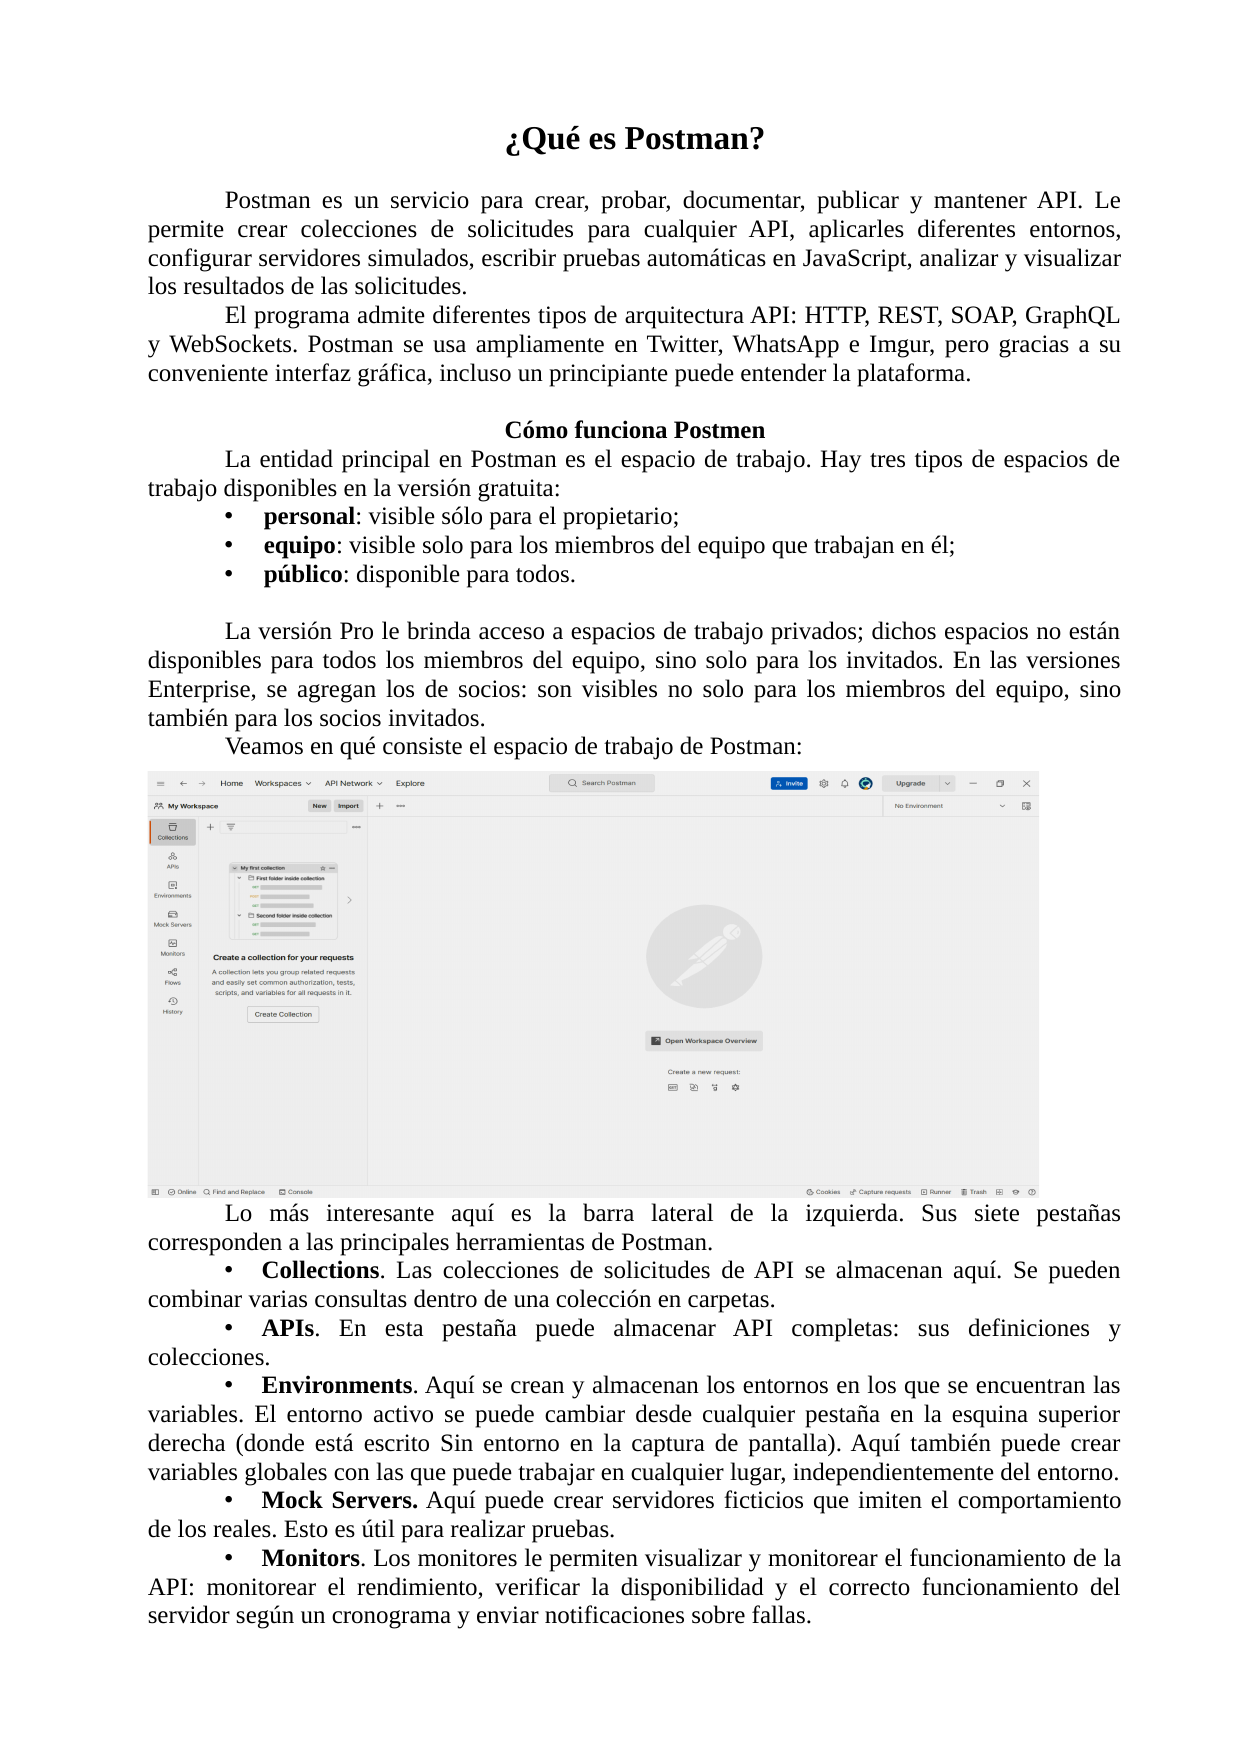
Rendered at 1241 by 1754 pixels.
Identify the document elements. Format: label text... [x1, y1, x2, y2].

list equipo: visible solo para los miembros del equipo que trabajan en él; [148, 530, 1122, 559]
list Environments. Aquí se crean y almacenan los entornos en los que se encuentran las variables. El entorno activo se puede cambiar desde cualquier pestaña en la esquina superior derecha (donde está escrito Sin entorno en la captura de pantalla). Aquí también puede crear variables globales con las que puede trabajar en cualquier lugar, independientemente del entorno. [148, 1370, 1122, 1485]
text Postman es un servicio para crear, probar, documentar, publicar y mantener API. Le permite crear colecciones de solicitudes para cualquier API, aplicarles diferentes entornos, configurar servidores simulados, escribir pruebas automáticas en JavaScript, analizar y visualizar los resultados de las solicitudes. [148, 185, 1122, 300]
text ¿Qué es Postman? [148, 118, 1122, 156]
text La entidad principal en Postman es el espacio de trabajo. Hay tres tipos de espacios de trabajo disponibles en la versión gratuita: [148, 444, 1122, 501]
list Collections. Las colecciones de solicitudes de API se almacenan aquí. Se pueden combinar varias consultas dentro de una colección en carpetas. [148, 1255, 1122, 1313]
picture [147, 771, 1040, 1198]
list Mock Servers. Aquí puede crear servidores ficticios que imiten el comportamiento de los reales. Esto es útil para realizar pruebas. [148, 1485, 1122, 1543]
text Veamos en qué consiste el espacio de trabajo de Postman: [148, 731, 1122, 760]
text Lo más interesante aquí es la barra lateral de la izquierda. Sus siete pestañas corresponden a las principales herramientas de Postman. [148, 760, 1122, 1255]
text Cómo funciona Postmen [148, 386, 1122, 444]
text La versión Pro le brinda acceso a espacios de trabajo privados; dichos espacios no están disponibles para todos los miembros del equipo, sino solo para los invitados. En las versiones Enterprise, se agregan los de socios: son visibles no solo para los miembros del equipo, sino también para los socios invitados. [148, 588, 1122, 731]
list público: disponible para todos. [148, 559, 1122, 588]
list APIs. En esta pestaña puede almacenar API completas: sus definiciones y colecciones. [148, 1313, 1122, 1370]
list personal: visible sólo para el propietario; [148, 501, 1122, 530]
list Monitors. Los monitores le permiten visualizar y monitorear el funcionamiento de la API: monitorear el rendimiento, verificar la disponibilidad y el correcto funcionamiento del servidor según un cronograma y enviar notificaciones sobre fallas. [148, 1543, 1122, 1629]
text El programa admite diferentes tipos de arquitectura API: HTTP, REST, SOAP, GraphQL y WebSockets. Postman se usa ampliamente en Twitter, WhatsApp e Imgur, pero gracias a su conveniente interfaz gráfica, incluso un principiante puede entender la plataforma. [148, 300, 1122, 386]
